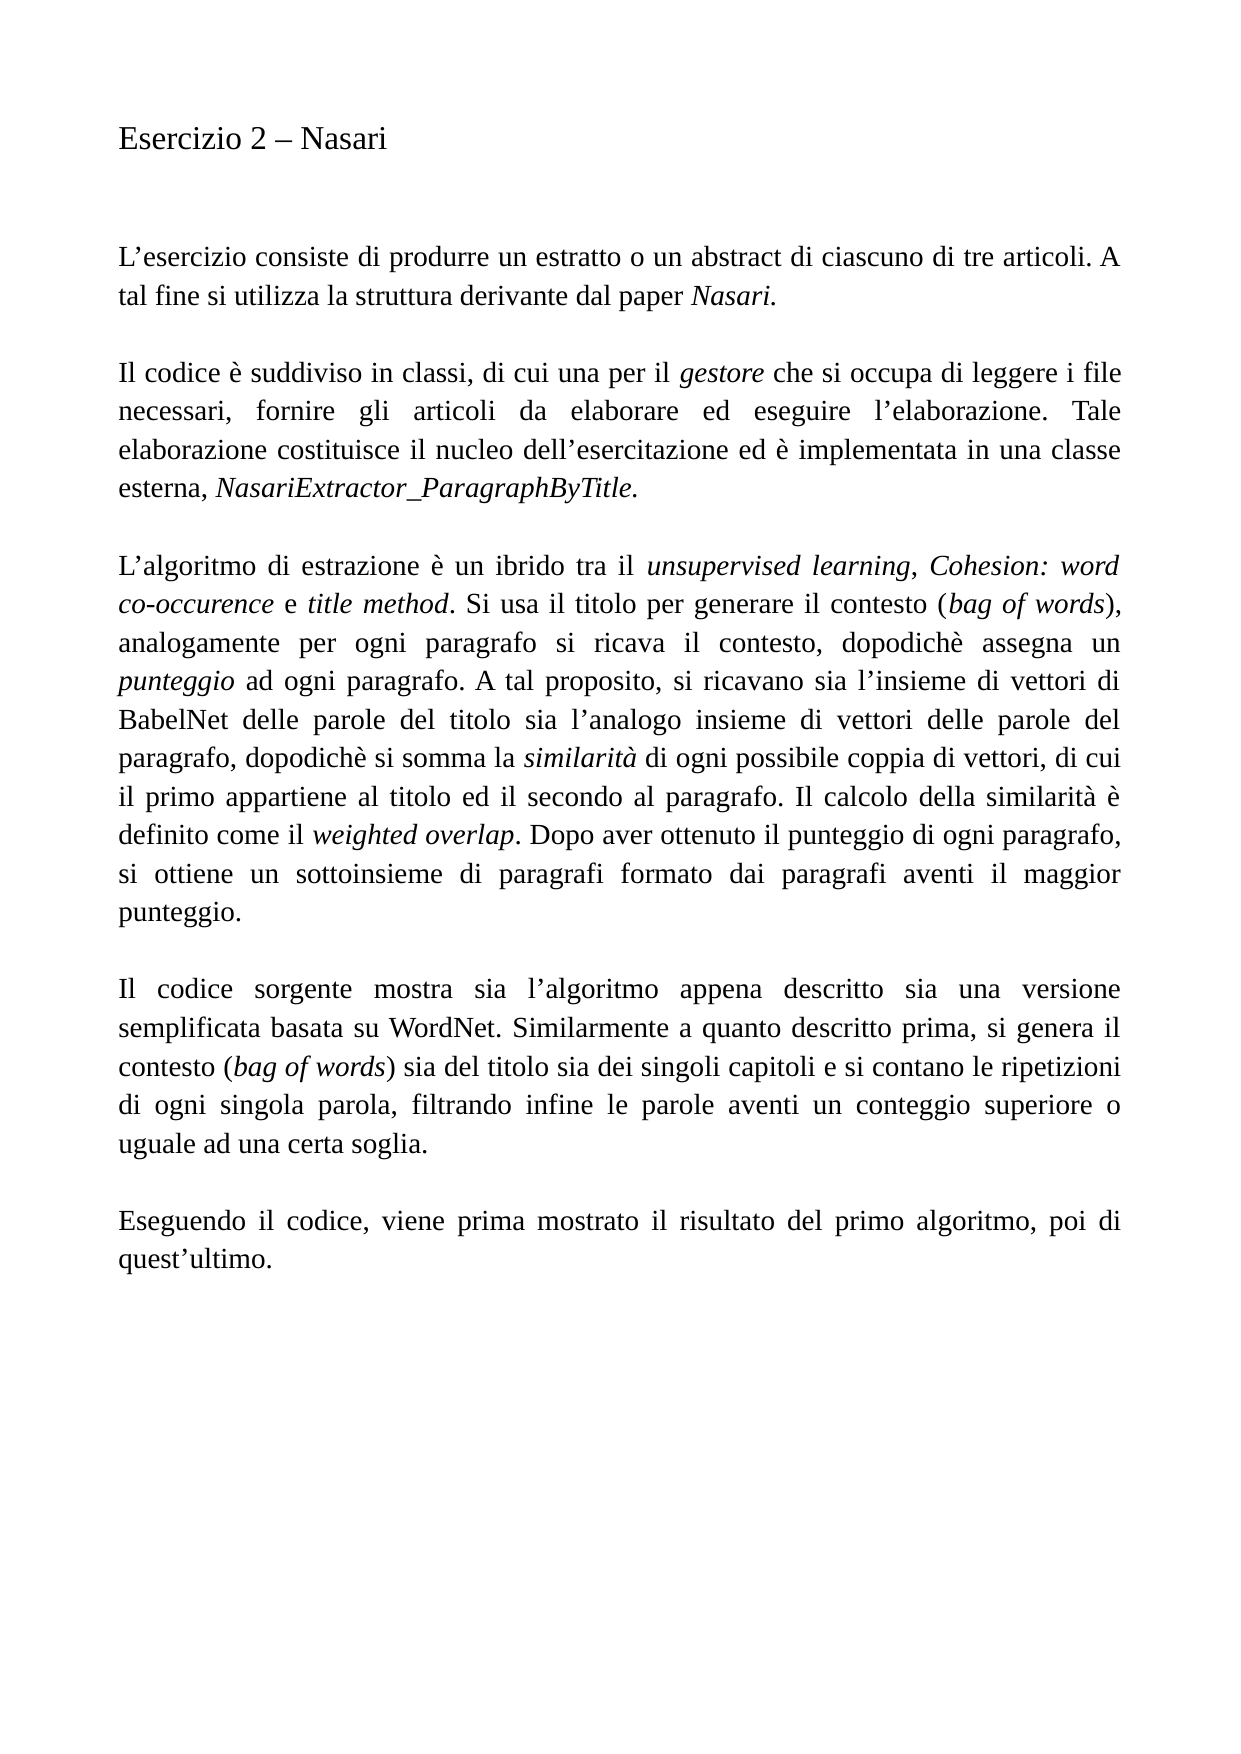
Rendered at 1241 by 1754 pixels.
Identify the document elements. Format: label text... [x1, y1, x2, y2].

text L’algoritmo di estrazione è un ibrido tra il unsupervised learning, Cohesion: word co-occurence e title method. Si usa il titolo per generare il contesto (bag of words), analogamente per ogni paragrafo si ricava il contesto, dopodichè assegna un punteggio ad ogni paragrafo. A tal proposito, si ricavano sia l’insieme di vettori di BabelNet delle parole del titolo sia l’analogo insieme di vettori delle parole del paragrafo, dopodichè si somma la similarità di ogni possibile coppia di vettori, di cui il primo appartiene al titolo ed il secondo al paragrafo. Il calcolo della similarità è definito come il weighted overlap. Dopo aver ottenuto il punteggio di ogni paragrafo, si ottiene un sottoinsieme di paragrafi formato dai paragrafi aventi il maggior punteggio. [118, 548, 1122, 928]
text Esercizio 2 – Nasari [118, 118, 1122, 156]
text Il codice è suddiviso in classi, di cui una per il gestore che si occupa di leggere i file necessari, fornire gli articoli da elaborare ed eseguire l’elaborazione. Tale elaborazione costituisce il nucleo dell’esercitazione ed è implementata in una classe esterna, NasariExtractor_ParagraphByTitle. [118, 355, 1122, 504]
text Il codice sorgente mostra sia l’algoritmo appena descritto sia una versione semplificata basata su WordNet. Similarmente a quanto descritto prima, si genera il contesto (bag of words) sia del titolo sia dei singoli capitoli e si contano le ripetizioni di ogni singola parola, filtrando infine le parole aventi un conteggio superiore o uguale ad una certa soglia. [118, 972, 1122, 1159]
text Eseguendo il codice, viene prima mostrato il risultato del primo algoritmo, poi di quest’ultimo. [118, 1203, 1122, 1275]
text L’esercizio consiste di produrre un estratto o un abstract di ciascuno di tre articoli. A tal fine si utilizza la struttura derivante dal paper Nasari. [118, 239, 1122, 311]
